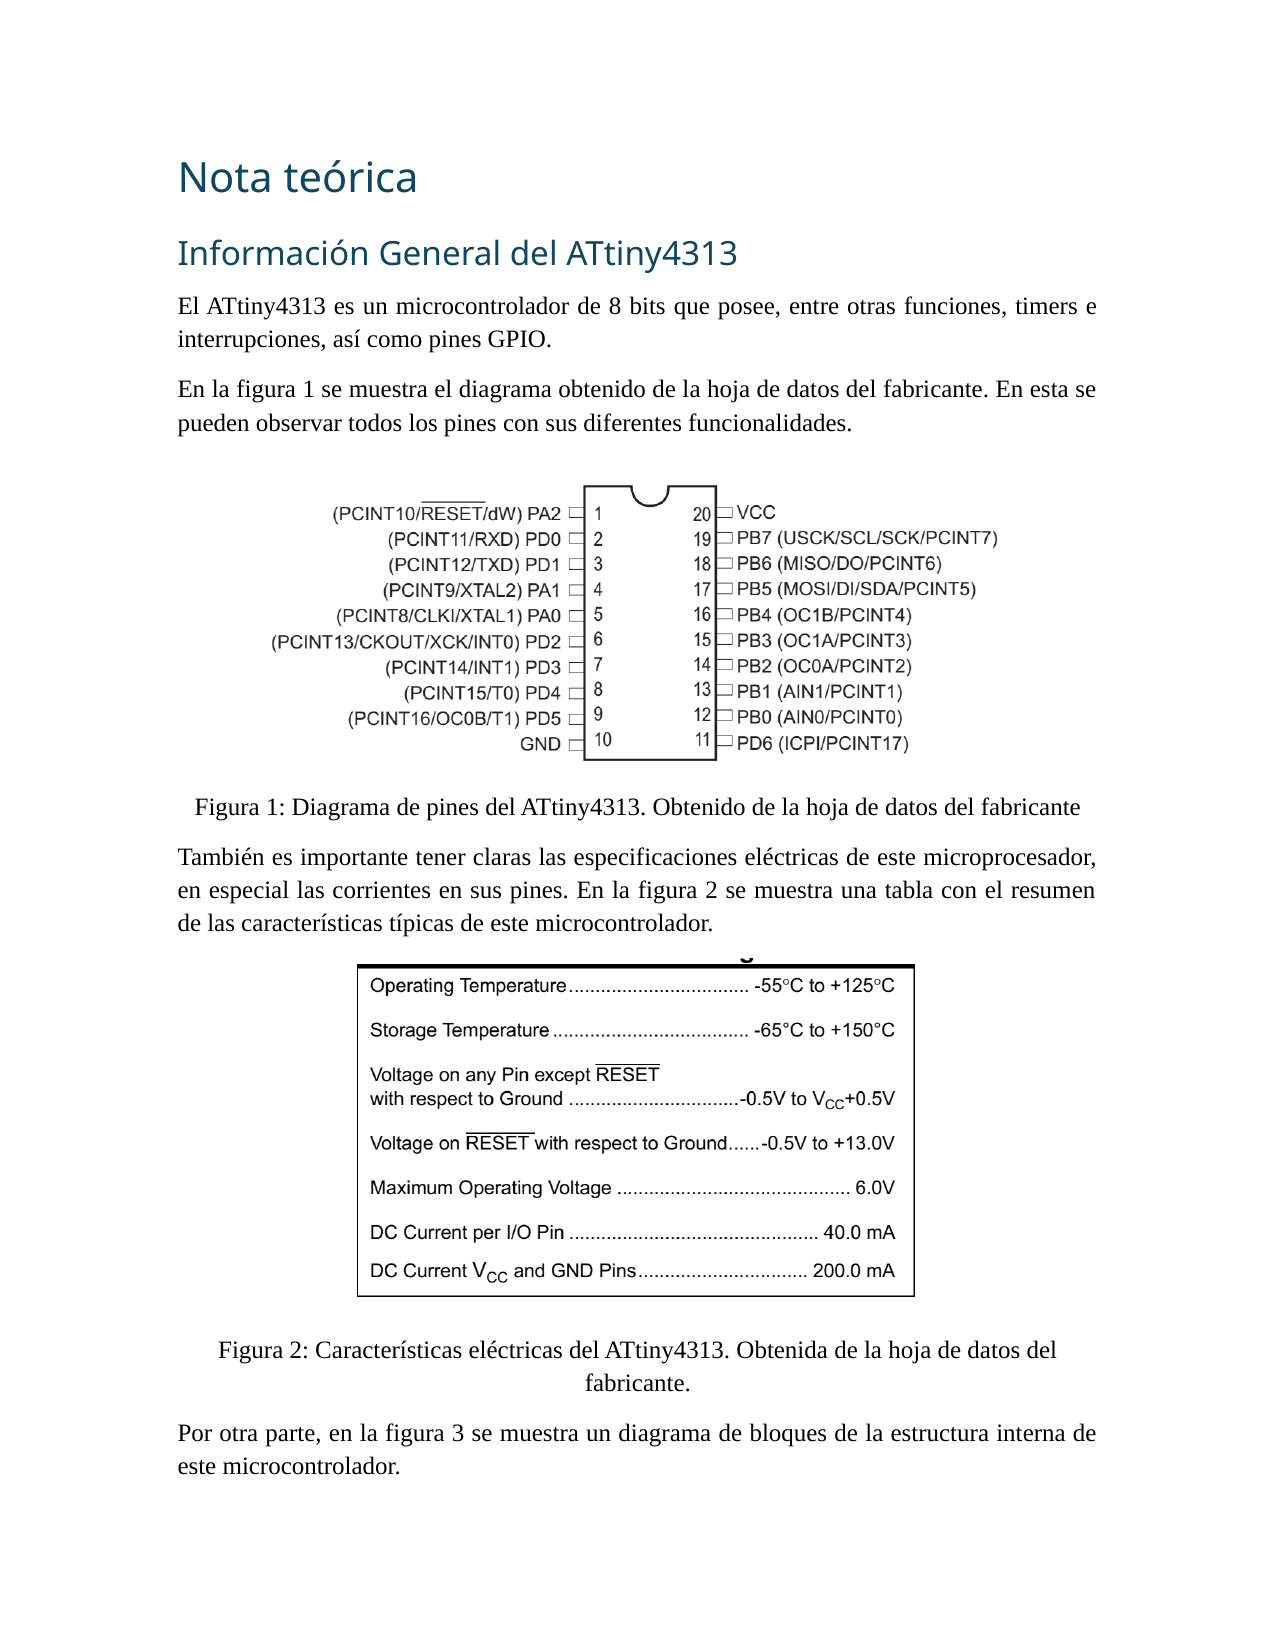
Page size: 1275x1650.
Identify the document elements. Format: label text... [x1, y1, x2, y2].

text En la figura 1 se muestra el diagrama obtenido de la hoja de datos del fabricante. En esta se pueden observar todos los pines con sus diferentes funcionalidades. [177, 374, 1098, 436]
text También es importante tener claras las especificaciones eléctricas de este microprocesador, en especial las corrientes en sus pines. En la figura 2 se muestra una tabla con el resumen de las características típicas de este microcontrolador. [177, 842, 1098, 937]
text Por otra parte, en la figura 3 se muestra un diagrama de bloques de la estructura interna de este microcontrolador. [177, 1418, 1098, 1480]
picture [254, 454, 1021, 766]
subtitle Información General del ATtiny4313 [177, 230, 1098, 276]
text El ATtiny4313 es un microcontrolador de 8 bits que posee, entre otras funciones, timers e interrupciones, así como pines GPIO. [177, 291, 1098, 353]
text Figura 1: Diagrama de pines del ATtiny4313. Obtenido de la hoja de datos del fabricante [177, 458, 1098, 820]
text Figura 2: Características eléctricas del ATtiny4313. Obtenida de la hoja de datos del fabricante. [177, 958, 1098, 1397]
subtitle Nota teórica [177, 148, 1098, 204]
picture [351, 958, 924, 1309]
